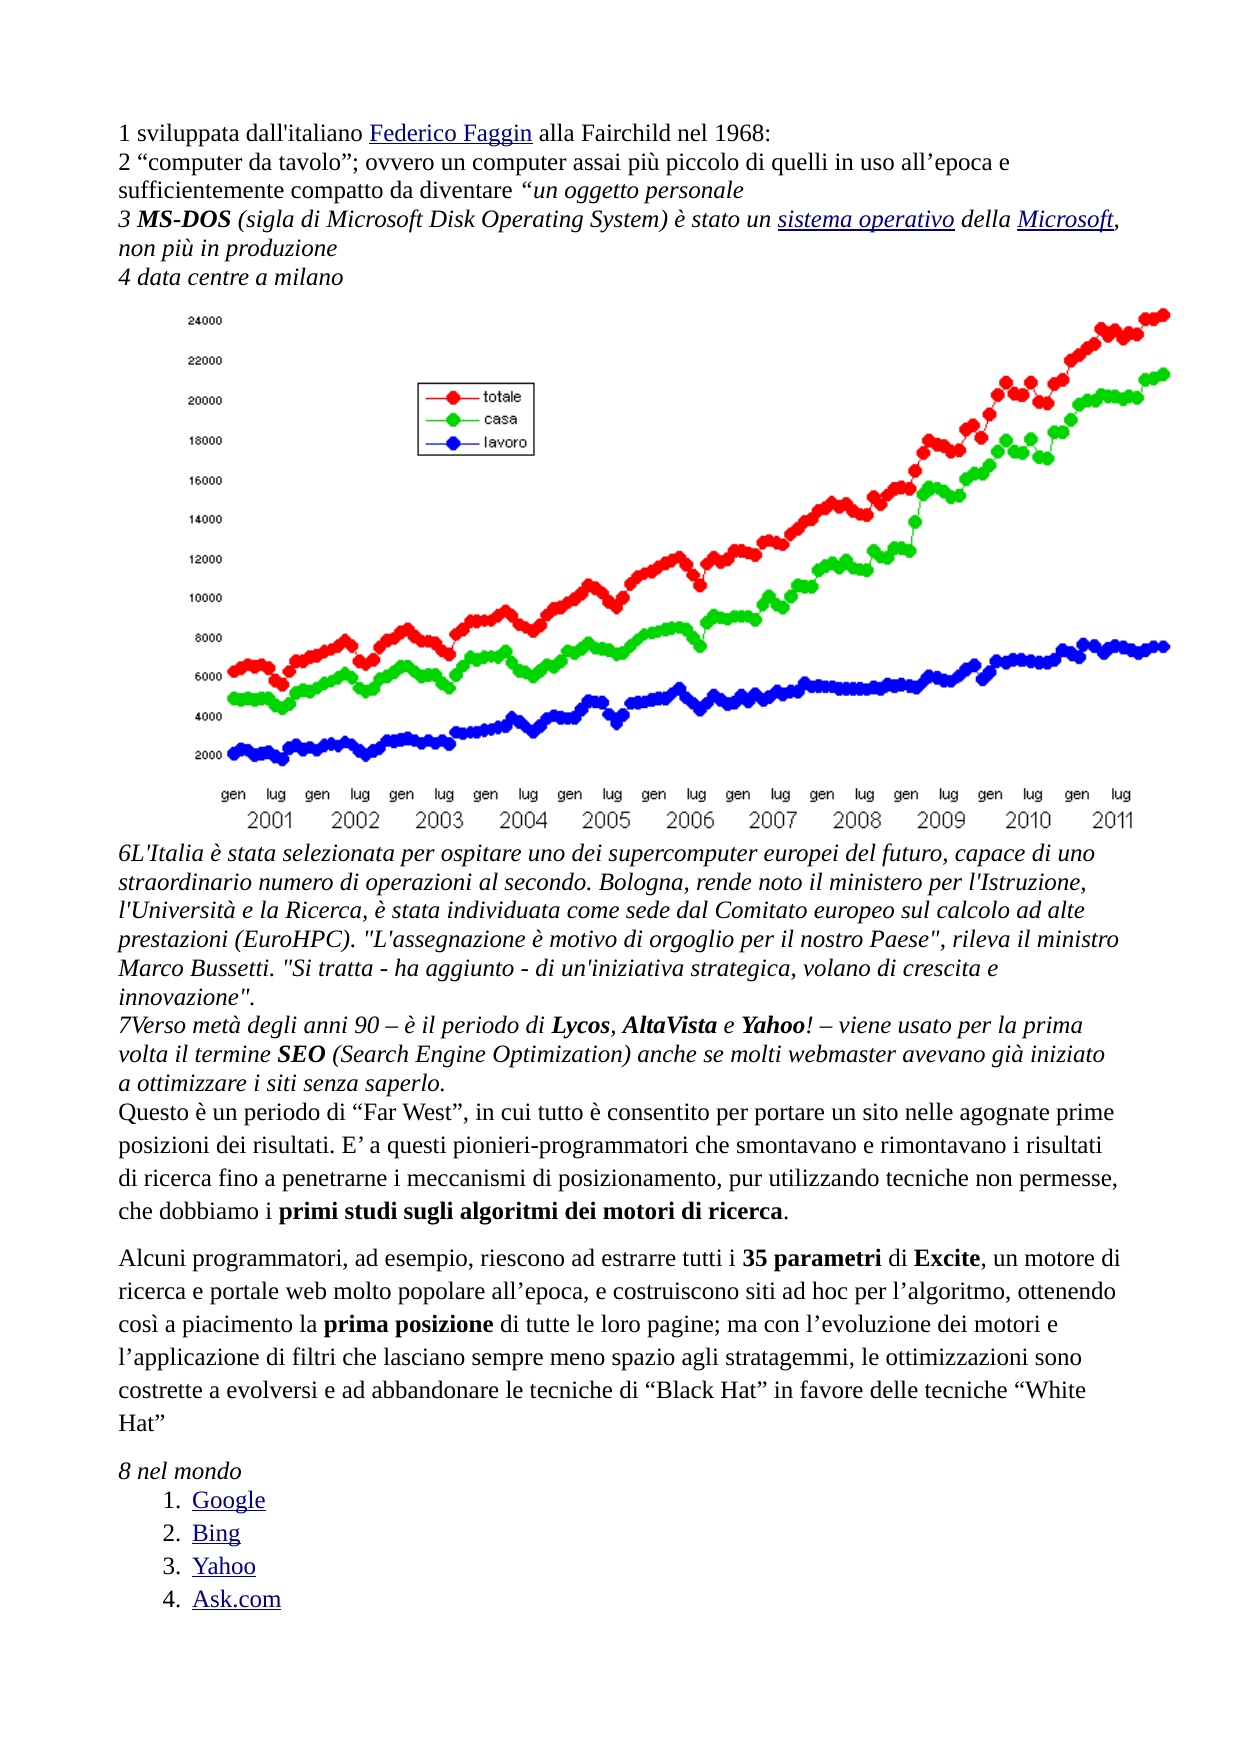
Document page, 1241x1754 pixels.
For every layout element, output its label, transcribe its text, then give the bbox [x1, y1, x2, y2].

text 4 data centre a milano [118, 262, 1122, 291]
text 2 “computer da tavolo”; ovvero un computer assai più piccolo di quelli in uso all’epoca e sufficientemente compatto da diventare “un oggetto personale [118, 147, 1122, 204]
picture [176, 307, 1180, 838]
text 1 sviluppata dall'italiano Federico Faggin alla Fairchild nel 1968: [118, 118, 1122, 147]
list Yahoo [162, 1551, 1122, 1580]
text 8 nel mondo [118, 1456, 1122, 1485]
list Bing [162, 1518, 1122, 1547]
list Google [162, 1485, 1122, 1514]
text Alcuni programmatori, ad esempio, riescono ad estrarre tutti i 35 parametri di Excite, un motore di ricerca e portale web molto popolare all’epoca, e costruiscono siti ad hoc per l’algoritmo, ottenendo così a piacimento la prima posizione di tutte le loro pagine; ma con l’evoluzione dei motori e l’applicazione di filtri che lasciano sempre meno spazio agli stratagemmi, le ottimizzazioni sono costrette a evolversi e ad abbandonare le tecniche di “Black Hat” in favore delle tecniche “White Hat” [118, 1243, 1122, 1437]
text Questo è un periodo di “Far West”, in cui tutto è consentito per portare un sito nelle agognate prime posizioni dei risultati. E’ a questi pionieri-programmatori che smontavano e rimontavano i risultati di ricerca fino a penetrarne i meccanismi di posizionamento, pur utilizzando tecniche non permesse, che dobbiamo i primi studi sugli algoritmi dei motori di ricerca. [118, 1097, 1122, 1224]
text 6L'Italia è stata selezionata per ospitare uno dei supercomputer europei del futuro, capace di uno straordinario numero di operazioni al secondo. Bologna, rende noto il ministero per l'Istruzione, l'Università e la Ricerca, è stata individuata come sede dal Comitato europeo sul calcolo ad alte prestazioni (EuroHPC). "L'assegnazione è motivo di orgoglio per il nostro Paese", rileva il ministro Marco Bussetti. "Si tratta - ha aggiunto - di un'iniziativa strategica, volano di crescita e innovazione". [118, 291, 1122, 1011]
text 7Verso metà degli anni 90 – è il periodo di Lycos, AltaVista e Yahoo! – viene usato per la prima volta il termine SEO (Search Engine Optimization) anche se molti webmaster avevano già iniziato a ottimizzare i siti senza saperlo. [118, 1011, 1122, 1097]
list Ask.com [162, 1584, 1122, 1613]
text 3 MS-DOS (sigla di Microsoft Disk Operating System) è stato un sistema operativo della Microsoft, non più in produzione [118, 204, 1122, 262]
